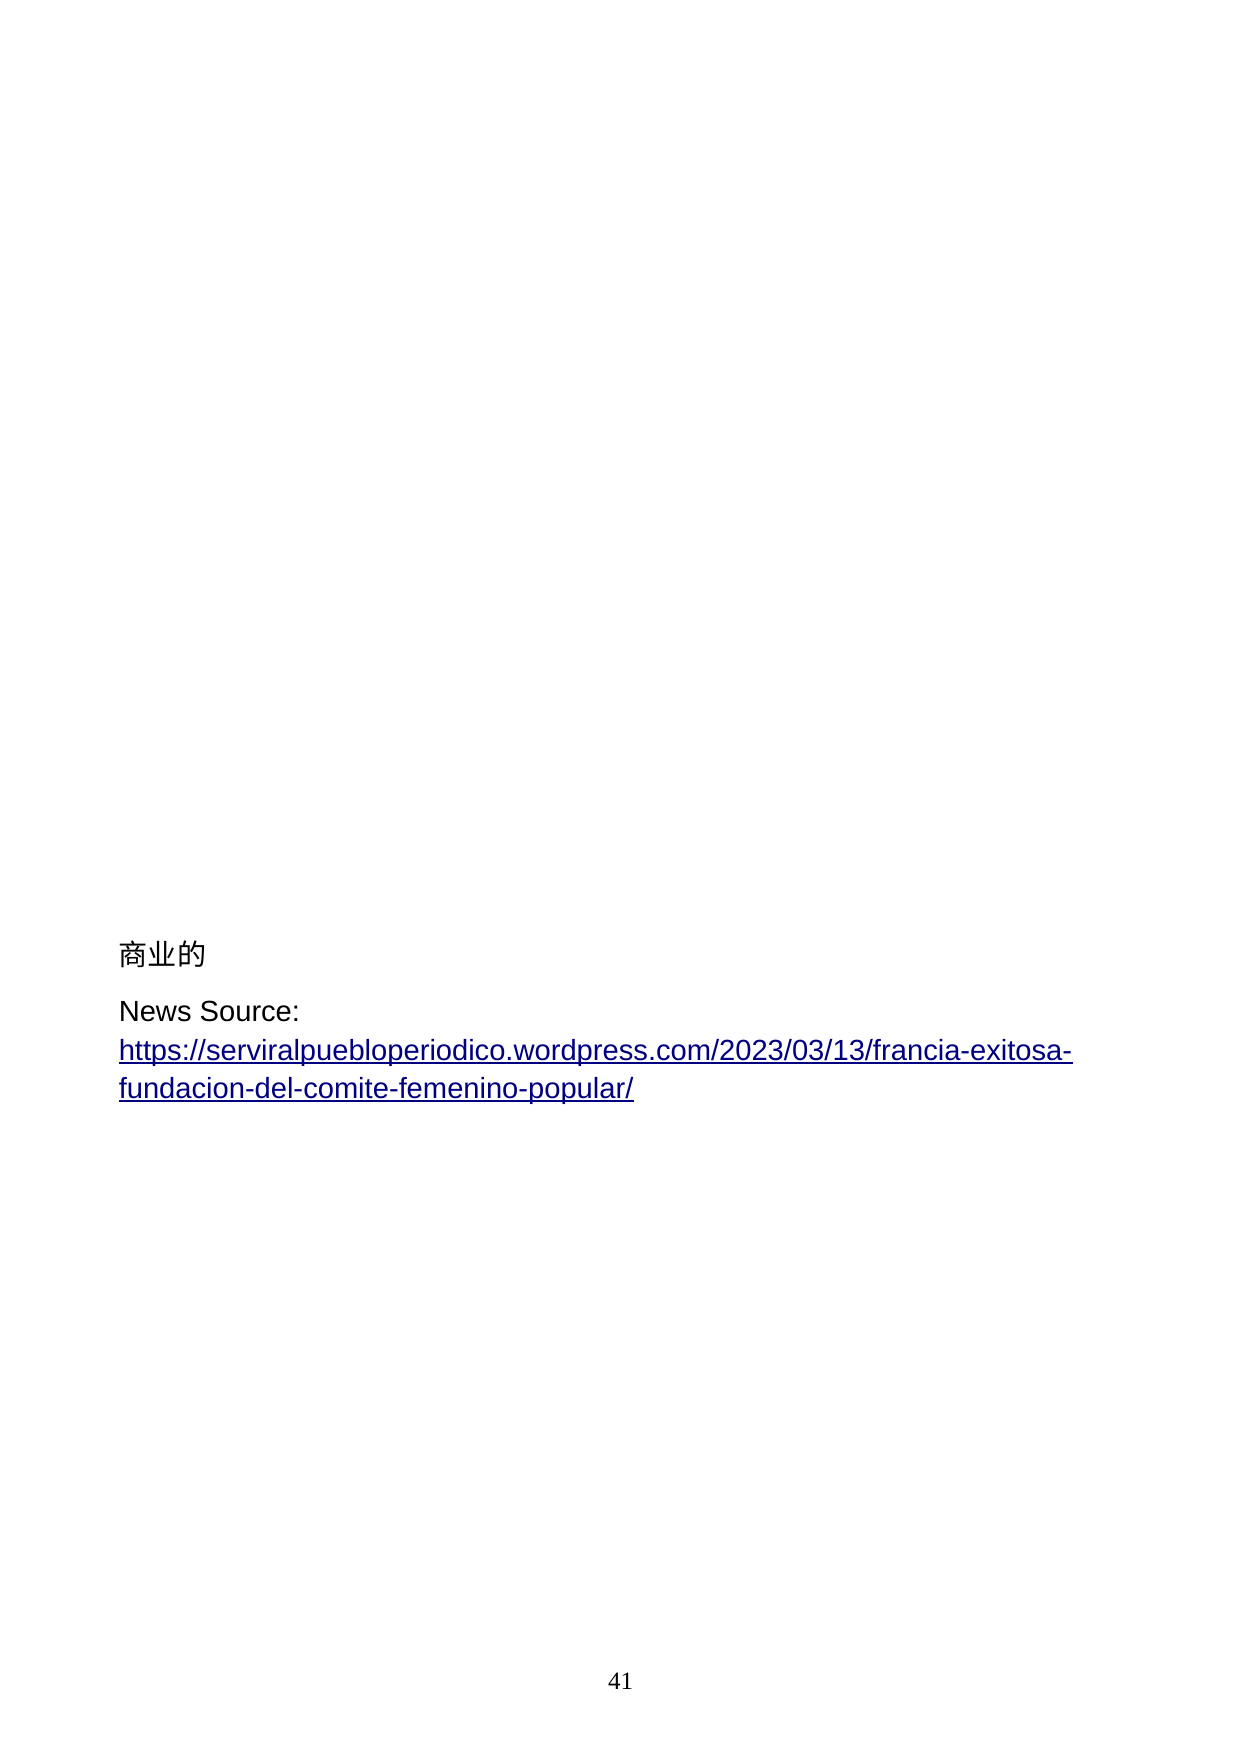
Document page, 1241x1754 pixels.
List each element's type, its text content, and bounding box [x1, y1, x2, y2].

text 商业的 [118, 118, 1122, 973]
text News Source: https://serviralpuebloperiodico.wordpress.com/2023/03/13/francia-exitosa-fundacion-del-comite-femenino-popular/ [118, 994, 1122, 1105]
